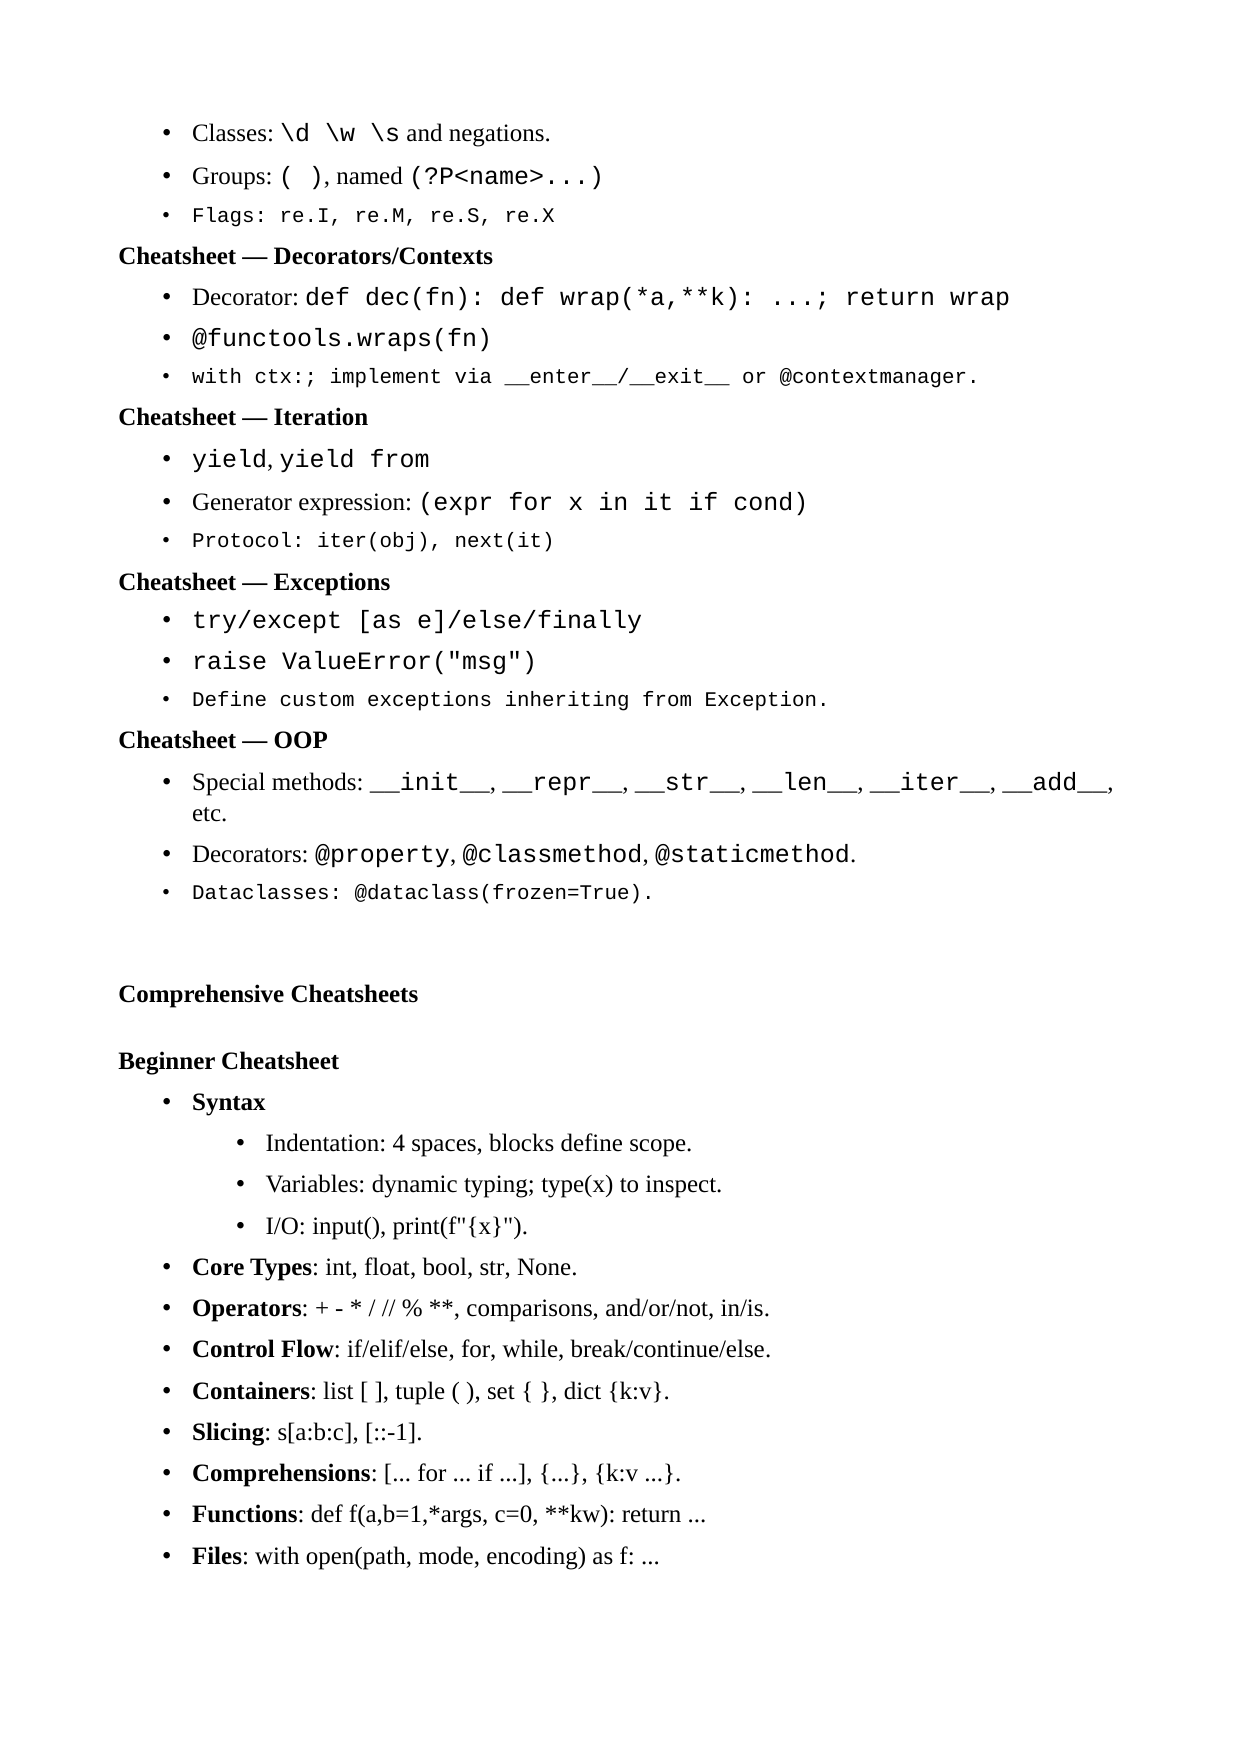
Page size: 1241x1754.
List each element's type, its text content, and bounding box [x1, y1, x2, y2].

list Groups: ( ), named (?P<name>...) [162, 161, 1122, 192]
list with ctx:; implement via __enter__/__exit__ or @contextmanager. [162, 366, 1122, 390]
subtitle Comprehensive Cheatsheets [118, 979, 1122, 1008]
list Dataclasses: @dataclass(frozen=True). [162, 882, 1122, 906]
subtitle Beginner Cheatsheet [118, 1046, 1122, 1074]
list Operators: + - * / // % **, comparisons, and/or/not, in/is. [162, 1293, 1122, 1322]
list Protocol: iter(obj), next(it) [162, 530, 1122, 554]
list yield, yield from [162, 444, 1122, 474]
list @functools.wraps(fn) [162, 326, 1122, 354]
list Comprehensions: [... for ... if ...], {...}, {k:v ...}. [162, 1458, 1122, 1487]
text Cheatsheet — Iteration [118, 402, 1122, 431]
list Variables: dynamic typing; type(x) to inspect. [236, 1169, 1122, 1198]
list Core Types: int, float, bool, str, None. [162, 1252, 1122, 1281]
list Files: with open(path, mode, encoding) as f: ... [162, 1541, 1122, 1569]
list raise ValueError("msg") [162, 649, 1122, 677]
list Classes: \d \w \s and negations. [162, 118, 1122, 149]
list Define custom exceptions inheriting from Exception. [162, 689, 1122, 713]
list Control Flow: if/elif/else, for, while, break/continue/else. [162, 1334, 1122, 1363]
list Syntax [162, 1087, 1122, 1116]
list Decorator: def dec(fn): def wrap(*a,**k): ...; return wrap [162, 282, 1122, 313]
list try/except [as e]/else/finally [162, 608, 1122, 636]
list Decorators: @property, @classmethod, @staticmethod. [162, 839, 1122, 870]
text Cheatsheet — Decorators/Contexts [118, 241, 1122, 270]
list Indentation: 4 spaces, blocks define scope. [236, 1128, 1122, 1157]
text Cheatsheet — OOP [118, 726, 1122, 754]
list Generator expression: (expr for x in it if cond) [162, 487, 1122, 518]
list Containers: list [ ], tuple ( ), set { }, dict {k:v}. [162, 1376, 1122, 1404]
list I/O: input(), print(f"{x}"). [236, 1211, 1122, 1239]
list Flags: re.I, re.M, re.S, re.X [162, 205, 1122, 228]
list Slicing: s[a:b:c], [::-1]. [162, 1417, 1122, 1446]
list Functions: def f(a,b=1,*args, c=0, **kw): return ... [162, 1499, 1122, 1528]
list Special methods: __init__, __repr__, __str__, __len__, __iter__, __add__, etc. [162, 767, 1122, 826]
text Cheatsheet — Exceptions [118, 567, 1122, 595]
